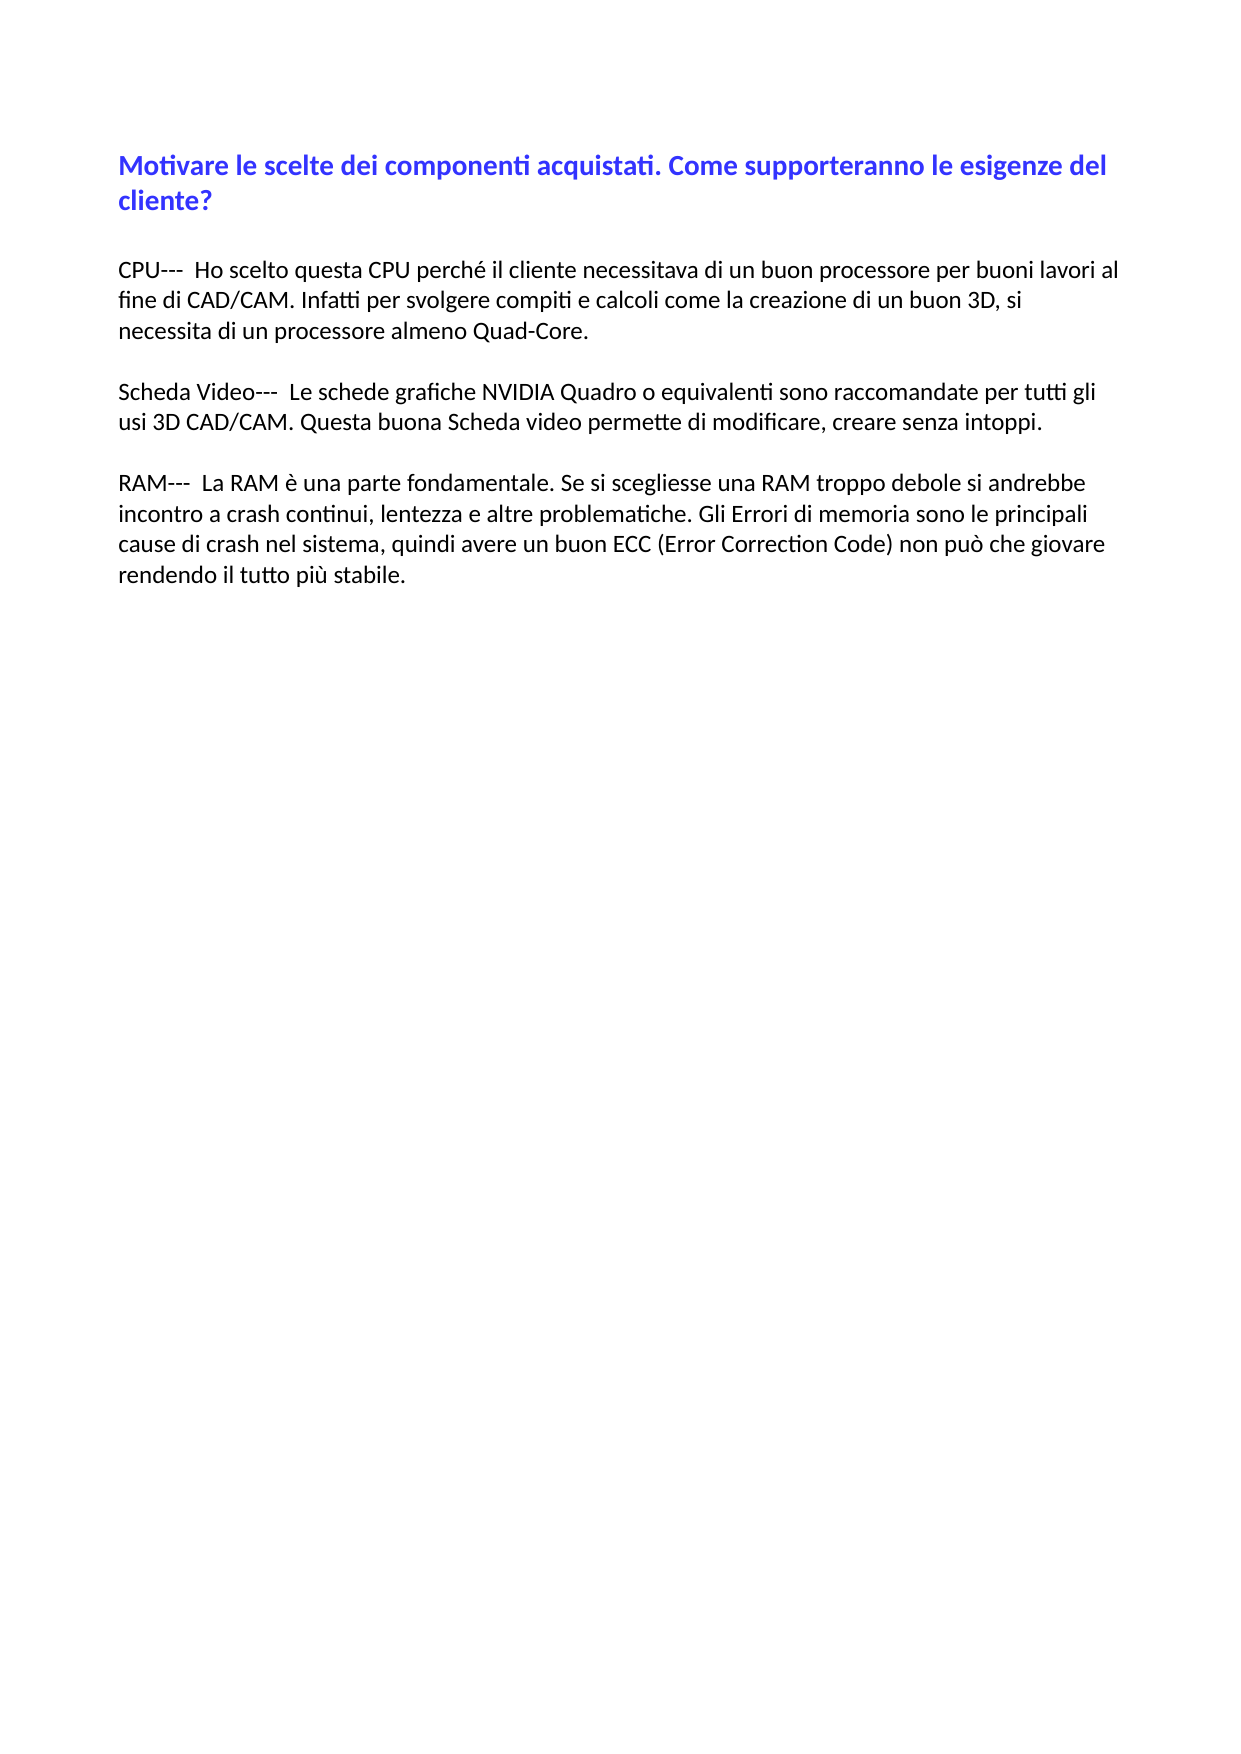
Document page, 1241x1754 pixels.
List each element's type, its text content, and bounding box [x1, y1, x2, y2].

text CPU--- Ho scelto questa CPU perché il cliente necessitava di un buon processore per buoni lavori al fine di CAD/CAM. Infatti per svolgere compiti e calcoli come la creazione di un buon 3D, si necessita di un processore almeno Quad-Core. [118, 254, 1122, 345]
text Scheda Video--- Le schede grafiche NVIDIA Quadro o equivalenti sono raccomandate per tutti gli usi 3D CAD/CAM. Questa buona Scheda video permette di modificare, creare senza intoppi. [118, 376, 1122, 437]
text RAM--- La RAM è una parte fondamentale. Se si scegliesse una RAM troppo debole si andrebbe incontro a crash continui, lentezza e altre problematiche. Gli Errori di memoria sono le principali cause di crash nel sistema, quindi avere un buon ECC (Error Correction Code) non può che giovare rendendo il tutto più stabile. [118, 467, 1122, 589]
text Motivare le scelte dei componenti acquistati. Come supporteranno le esigenze del cliente? [118, 147, 1122, 218]
